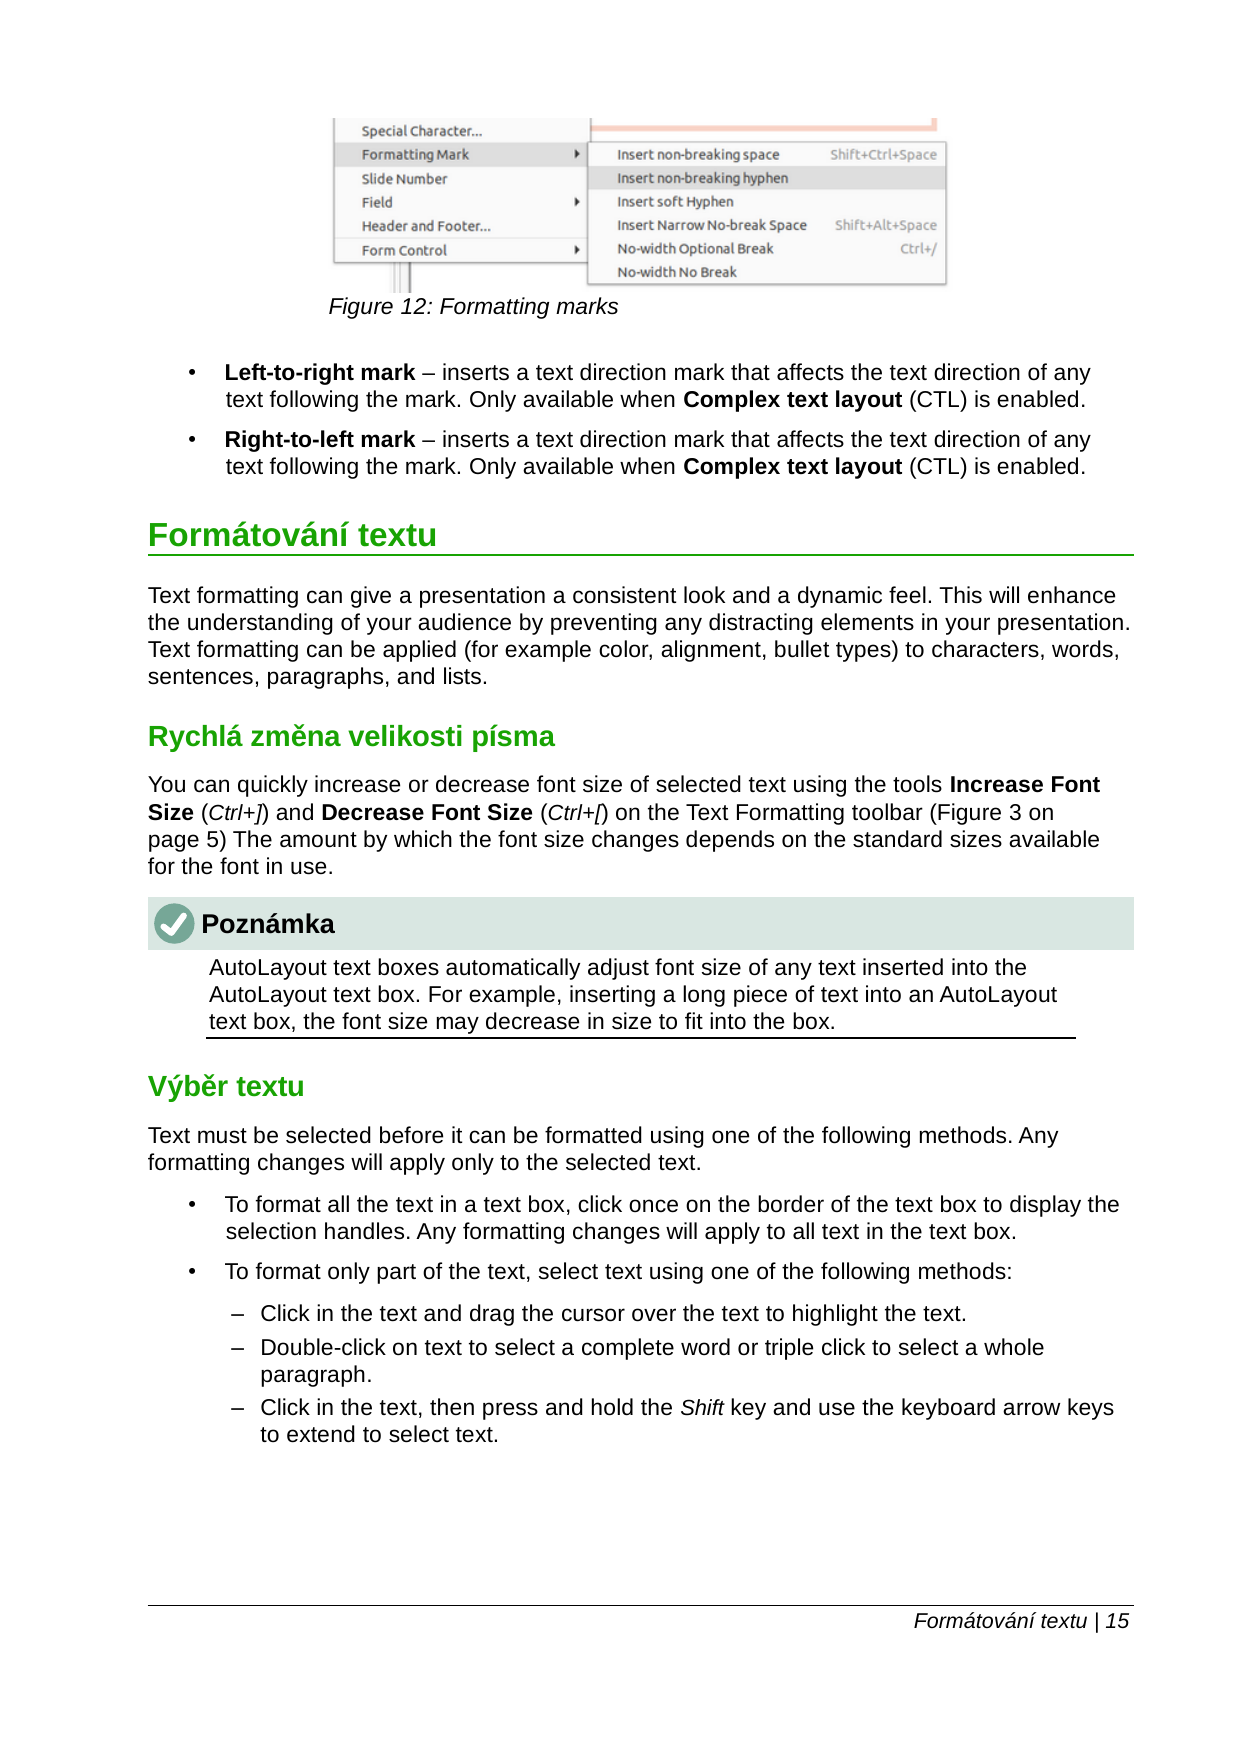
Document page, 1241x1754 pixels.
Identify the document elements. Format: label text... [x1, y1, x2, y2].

text Text must be selected before it can be formatted using one of the following methods. Any formatting changes will apply only to the selected text. [148, 1121, 1134, 1175]
list Right-to-left mark – inserts a text direction mark that affects the text direction of any text following the mark. Only available when Complex text layout (CTL) is enabled. [185, 422, 1134, 482]
list Left-to-right mark – inserts a text direction mark that affects the text direction of any text following the mark. Only available when Complex text layout (CTL) is enabled. [185, 355, 1134, 412]
text Text formatting can give a presentation a consistent look and a dynamic feel. This will enhance the understanding of your audience by preventing any distracting elements in your presentation. Text formatting can be applied (for example color, alignment, bullet types) to characters, words, sentences, paragraphs, and lists. [148, 581, 1134, 689]
subtitle Výběr textu [148, 1069, 1134, 1102]
picture [328, 118, 954, 293]
list Click in the text and drag the cursor over the text to highlight the text. [231, 1300, 1134, 1327]
list Double-click on text to select a complete word or triple click to select a whole paragraph. [231, 1333, 1134, 1387]
text AutoLayout text boxes automatically adjust font size of any text inserted into the AutoLayout text box. For example, inserting a long piece of text into an AutoLayout text box, the font size may decrease in size to fit into the box. [206, 950, 1076, 1037]
subtitle Formátování textu [148, 515, 1134, 554]
list To format all the text in a text box, click once on the border of the text box to display the selection handles. Any formatting changes will apply to all text in the text box. [185, 1188, 1134, 1245]
text Figure 12: Formatting marks [328, 293, 953, 320]
subtitle Rychlá změna velikosti písma [148, 718, 1134, 752]
text You can quickly increase or decrease font size of selected text using the tools Increase Font Size (Ctrl+]) and Decrease Font Size (Ctrl+[) on the Text Formatting toolbar (Figure 3 on page 5) The amount by which the font size changes depends on the standard sizes available for the font in use. [148, 771, 1134, 879]
list Click in the text, then press and hold the Shift key and use the keyboard arrow keys to extend to select text. [231, 1393, 1134, 1448]
list To format only part of the text, select text using one of the following methods: [185, 1254, 1134, 1287]
subtitle Poznámka [148, 897, 1134, 950]
